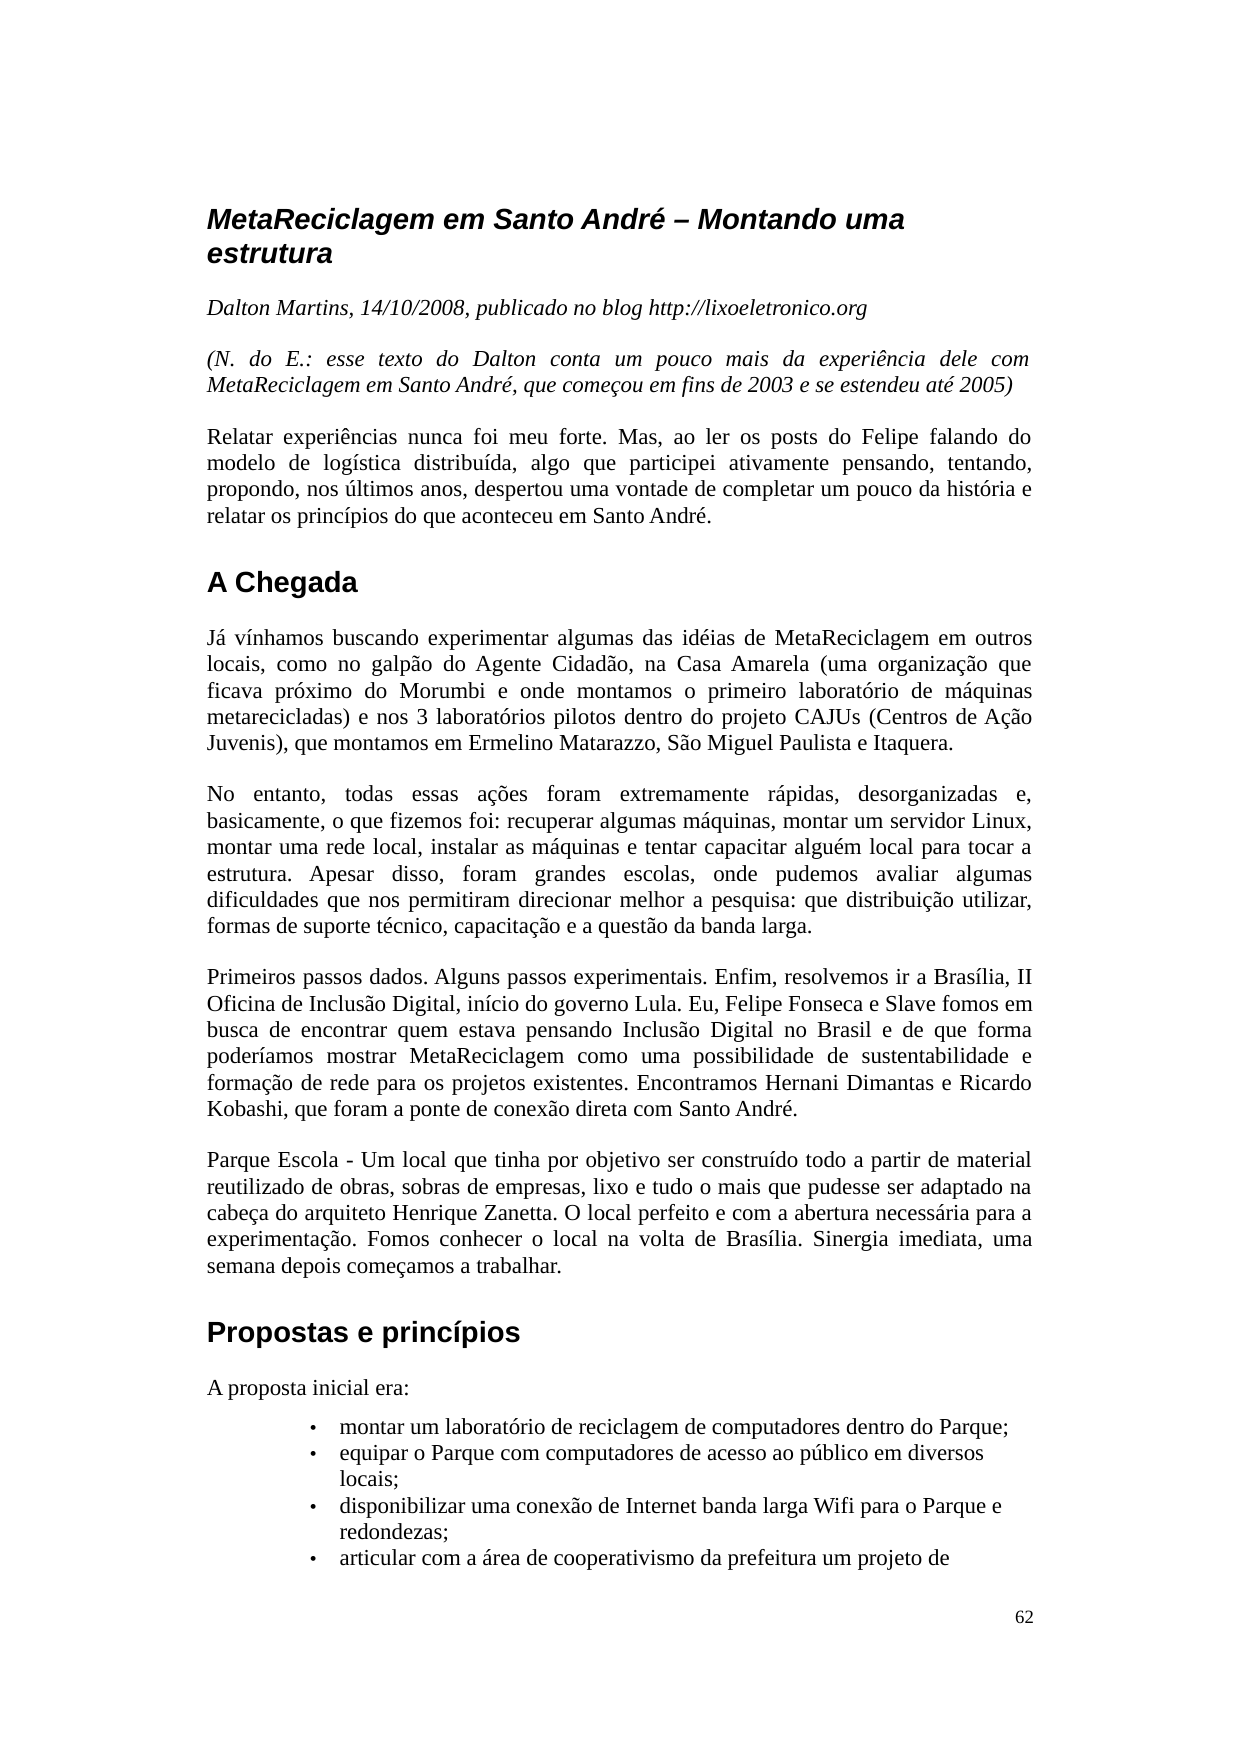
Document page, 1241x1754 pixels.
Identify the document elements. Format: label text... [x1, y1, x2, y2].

list montar um laboratório de reciclagem de computadores dentro do Parque; [310, 1413, 1033, 1439]
list disponibilizar uma conexão de Internet banda larga Wifi para o Parque e redondezas; [310, 1492, 1033, 1544]
list equipar o Parque com computadores de acesso ao público em diversos locais; [310, 1439, 1033, 1492]
subtitle Propostas e princípios [207, 1316, 1033, 1349]
text (N. do E.: esse texto do Dalton conta um pouco mais da experiência dele com MetaReciclagem em Santo André, que começou em fins de 2003 e se estendeu até 2005) [207, 345, 1033, 398]
subtitle A Chegada [207, 566, 1033, 599]
text A proposta inicial era: [207, 1374, 1033, 1400]
text Primeiros passos dados. Alguns passos experimentais. Enfim, resolvemos ir a Brasília, II Oficina de Inclusão Digital, início do governo Lula. Eu, Felipe Fonseca e Slave fomos em busca de encontrar quem estava pensando Inclusão Digital no Brasil e de que forma poderíamos mostrar MetaReciclagem como uma possibilidade de sustentabilidade e formação de rede para os projetos existentes. Encontramos Hernani Dimantas e Ricardo Kobashi, que foram a ponte de conexão direta com Santo André. [207, 963, 1033, 1122]
subtitle MetaReciclagem em Santo André – Montando uma estrutura [207, 202, 1033, 269]
text Já vínhamos buscando experimentar algumas das idéias de MetaReciclagem em outros locais, como no galpão do Agente Cidadão, na Casa Amarela (uma organização que ficava próximo do Morumbi e onde montamos o primeiro laboratório de máquinas metarecicladas) e nos 3 laboratórios pilotos dentro do projeto CAJUs (Centros de Ação Juvenis), que montamos em Ermelino Matarazzo, São Miguel Paulista e Itaquera. [207, 624, 1033, 756]
text Relatar experiências nunca foi meu forte. Mas, ao ler os posts do Felipe falando do modelo de logística distribuída, algo que participei ativamente pensando, tentando, propondo, nos últimos anos, despertou uma vontade de completar um pouco da história e relatar os princípios do que aconteceu em Santo André. [207, 423, 1033, 528]
text Dalton Martins, 14/10/2008, publicado no blog http://lixoeletronico.org [207, 294, 1033, 320]
list articular com a área de cooperativismo da prefeitura um projeto de [310, 1544, 1033, 1571]
text Parque Escola - Um local que tinha por objetivo ser construído todo a partir de material reutilizado de obras, sobras de empresas, lixo e tudo o mais que pudesse ser adaptado na cabeça do arquiteto Henrique Zanetta. O local perfeito e com a abertura necessária para a experimentação. Fomos conhecer o local na volta de Brasília. Sinergia imediata, uma semana depois começamos a trabalhar. [207, 1146, 1033, 1278]
text No entanto, todas essas ações foram extremamente rápidas, desorganizadas e, basicamente, o que fizemos foi: recuperar algumas máquinas, montar um servidor Linux, montar uma rede local, instalar as máquinas e tentar capacitar alguém local para tocar a estrutura. Apesar disso, foram grandes escolas, onde pudemos avaliar algumas dificuldades que nos permitiram direcionar melhor a pesquisa: que distribuição utilizar, formas de suporte técnico, capacitação e a questão da banda larga. [207, 781, 1033, 939]
